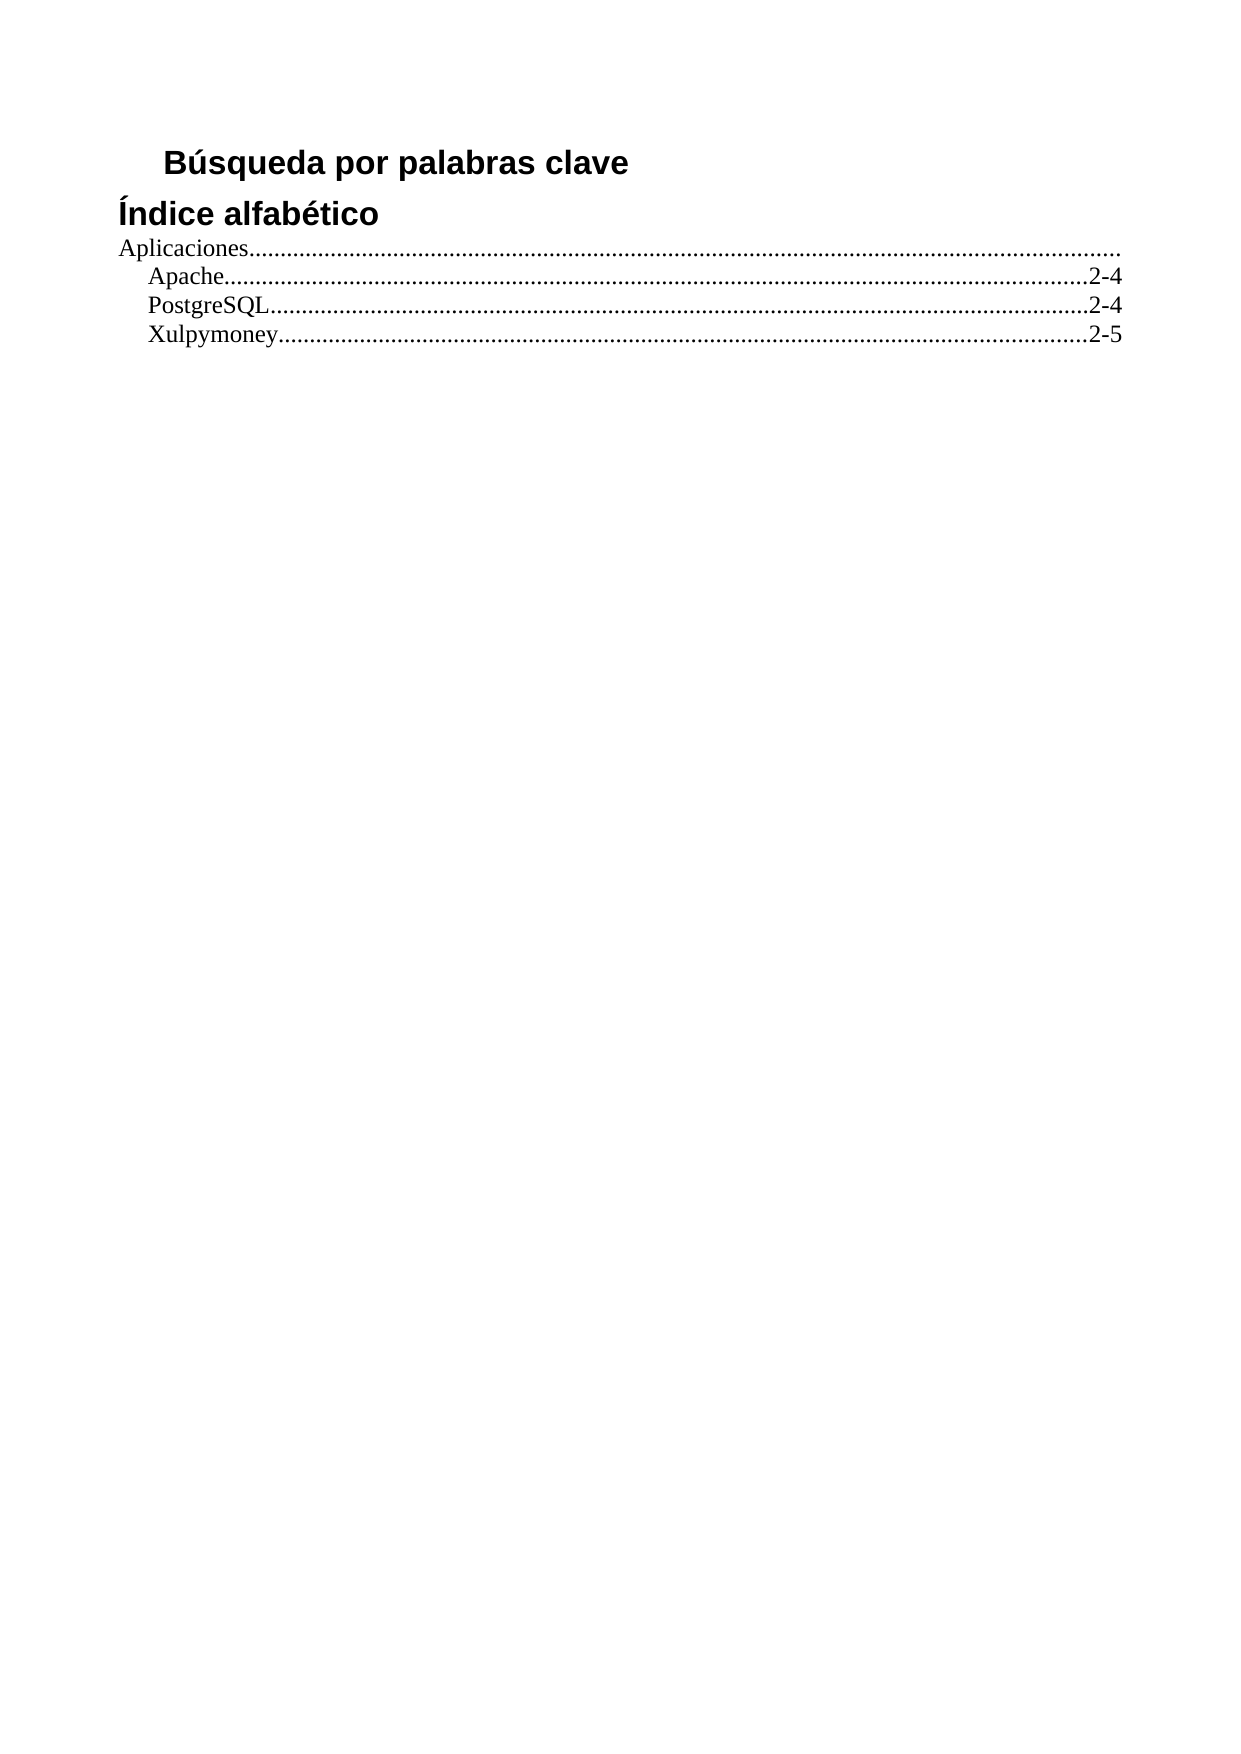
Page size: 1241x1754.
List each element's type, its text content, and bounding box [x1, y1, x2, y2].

subtitle Búsqueda por palabras clave [118, 143, 1122, 182]
text Apache 2-4 [148, 261, 1122, 290]
text Xulpymoney 2-5 [148, 319, 1122, 348]
text Aplicaciones [118, 233, 1122, 261]
subtitle Índice alfabético [118, 194, 1122, 233]
text PostgreSQL 2-4 [148, 290, 1122, 319]
